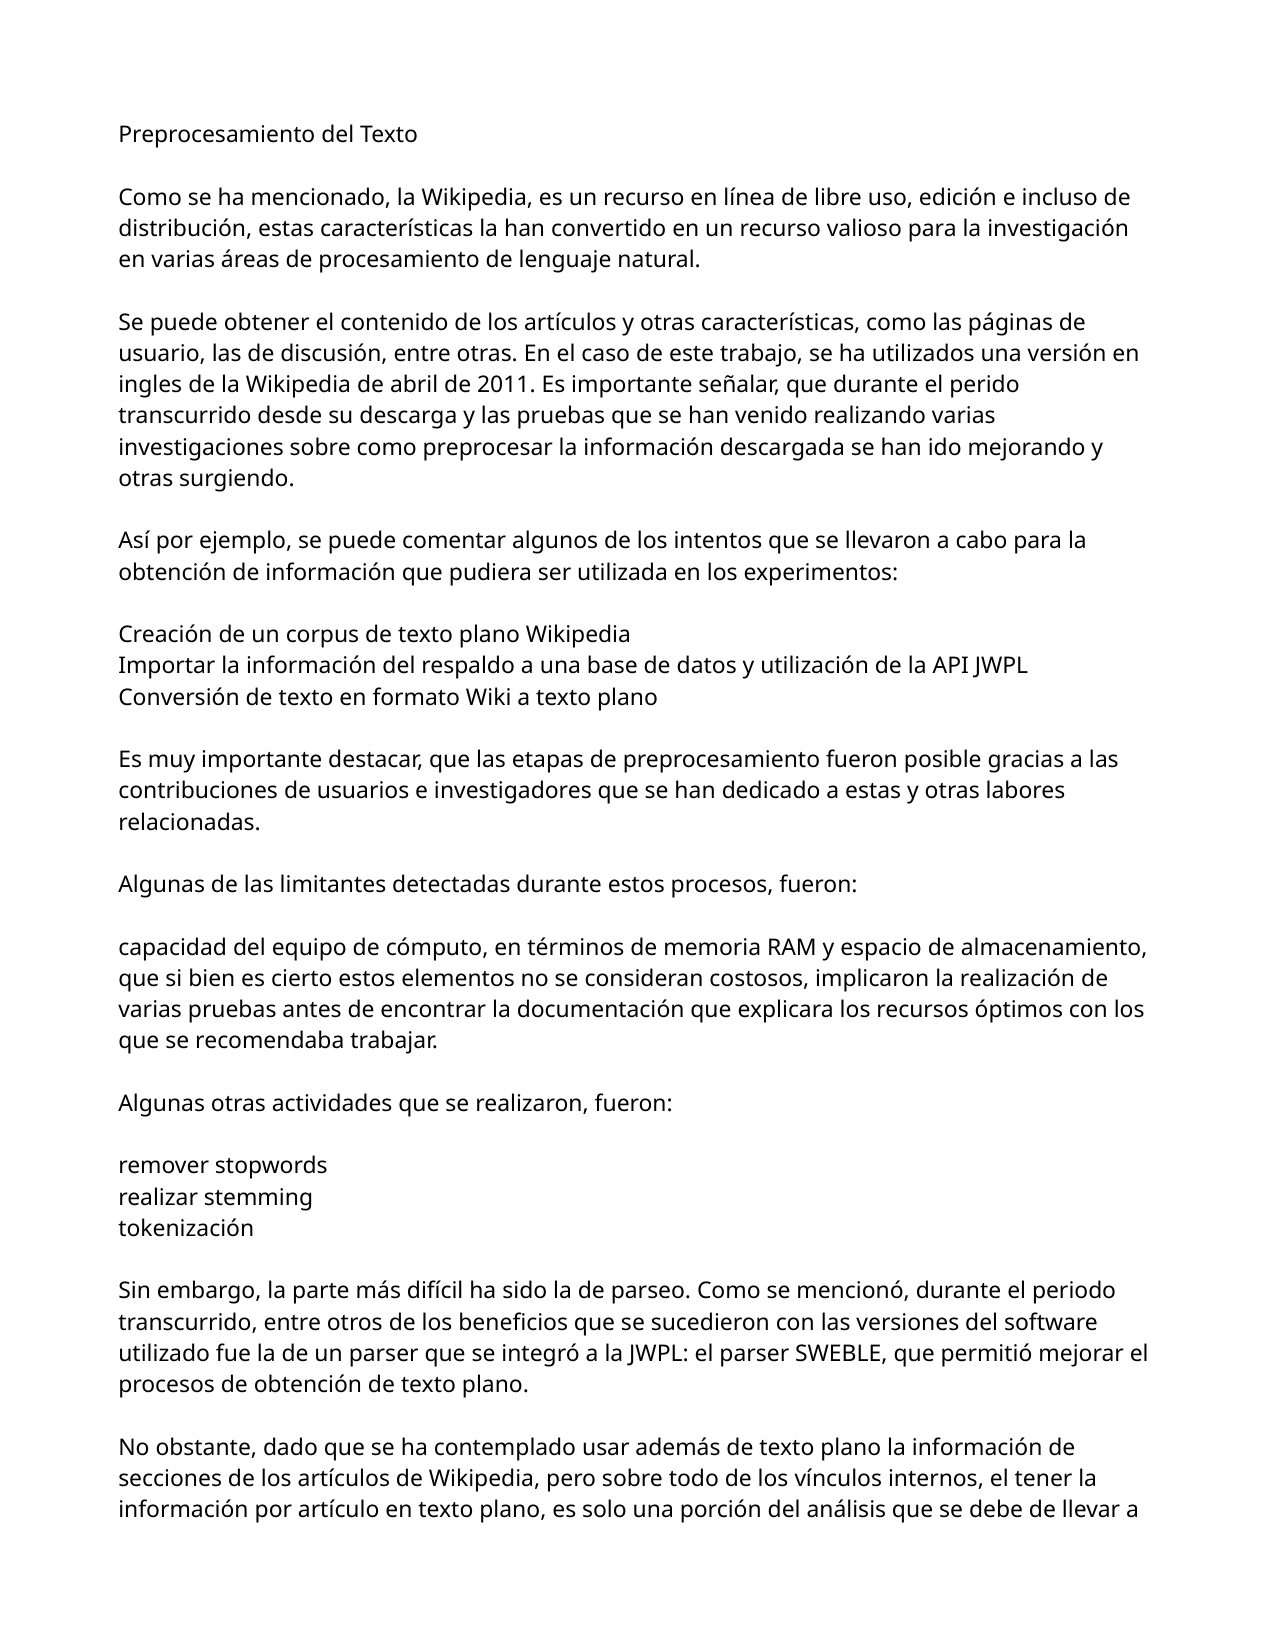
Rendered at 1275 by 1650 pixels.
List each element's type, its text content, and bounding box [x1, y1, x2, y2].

text Creación de un corpus de texto plano Wikipedia [118, 618, 1157, 649]
text Algunas otras actividades que se realizaron, fueron: [118, 1087, 1157, 1118]
text Sin embargo, la parte más difícil ha sido la de parseo. Como se mencionó, durante el periodo transcurrido, entre otros de los beneficios que se sucedieron con las versiones del software utilizado fue la de un parser que se integró a la JWPL: el parser SWEBLE, que permitió mejorar el procesos de obtención de texto plano. [118, 1274, 1157, 1399]
text Preprocesamiento del Texto [118, 118, 1157, 149]
text Es muy importante destacar, que las etapas de preprocesamiento fueron posible gracias a las contribuciones de usuarios e investigadores que se han dedicado a estas y otras labores relacionadas. [118, 743, 1157, 837]
text Se puede obtener el contenido de los artículos y otras características, como las páginas de usuario, las de discusión, entre otras. En el caso de este trabajo, se ha utilizados una versión en ingles de la Wikipedia de abril de 2011. Es importante señalar, que durante el perido transcurrido desde su descarga y las pruebas que se han venido realizando varias investigaciones sobre como preprocesar la información descargada se han ido mejorando y otras surgiendo. [118, 306, 1157, 493]
text capacidad del equipo de cómputo, en términos de memoria RAM y espacio de almacenamiento, que si bien es cierto estos elementos no se consideran costosos, implicaron la realización de varias pruebas antes de encontrar la documentación que explicara los recursos óptimos con los que se recomendaba trabajar. [118, 931, 1157, 1056]
text Como se ha mencionado, la Wikipedia, es un recurso en línea de libre uso, edición e incluso de distribución, estas características la han convertido en un recurso valioso para la investigación en varias áreas de procesamiento de lenguaje natural. [118, 181, 1157, 274]
text No obstante, dado que se ha contemplado usar además de texto plano la información de secciones de los artículos de Wikipedia, pero sobre todo de los vínculos internos, el tener la información por artículo en texto plano, es solo una porción del análisis que se debe de llevar a [118, 1431, 1157, 1524]
text remover stopwords [118, 1149, 1157, 1181]
text Algunas de las limitantes detectadas durante estos procesos, fueron: [118, 868, 1157, 899]
text tokenización [118, 1212, 1157, 1243]
text Importar la información del respaldo a una base de datos y utilización de la API JWPL [118, 649, 1157, 681]
text Así por ejemplo, se puede comentar algunos de los intentos que se llevaron a cabo para la obtención de información que pudiera ser utilizada en los experimentos: [118, 524, 1157, 587]
text realizar stemming [118, 1181, 1157, 1212]
text Conversión de texto en formato Wiki a texto plano [118, 681, 1157, 712]
